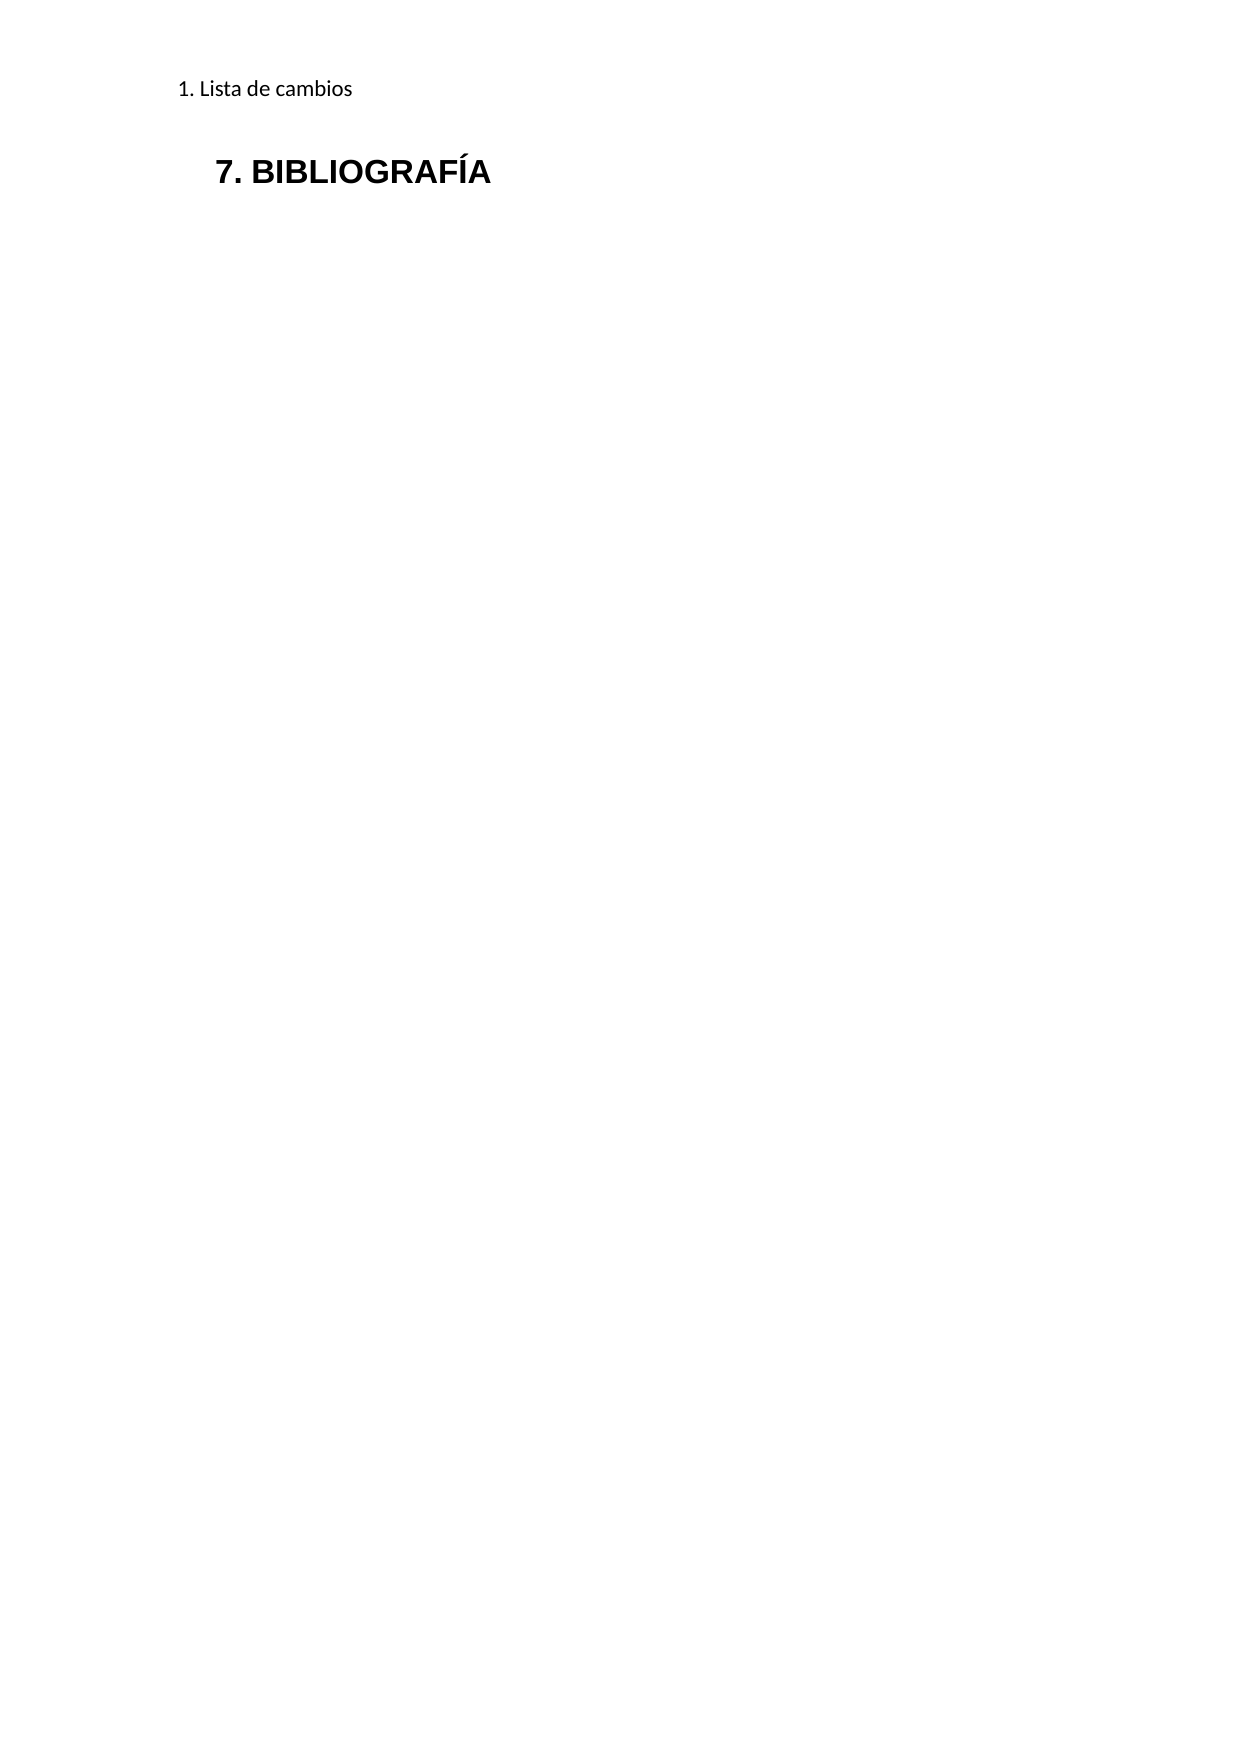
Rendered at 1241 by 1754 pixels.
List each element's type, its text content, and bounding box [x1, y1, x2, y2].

subtitle Bibliografía [215, 152, 1063, 190]
